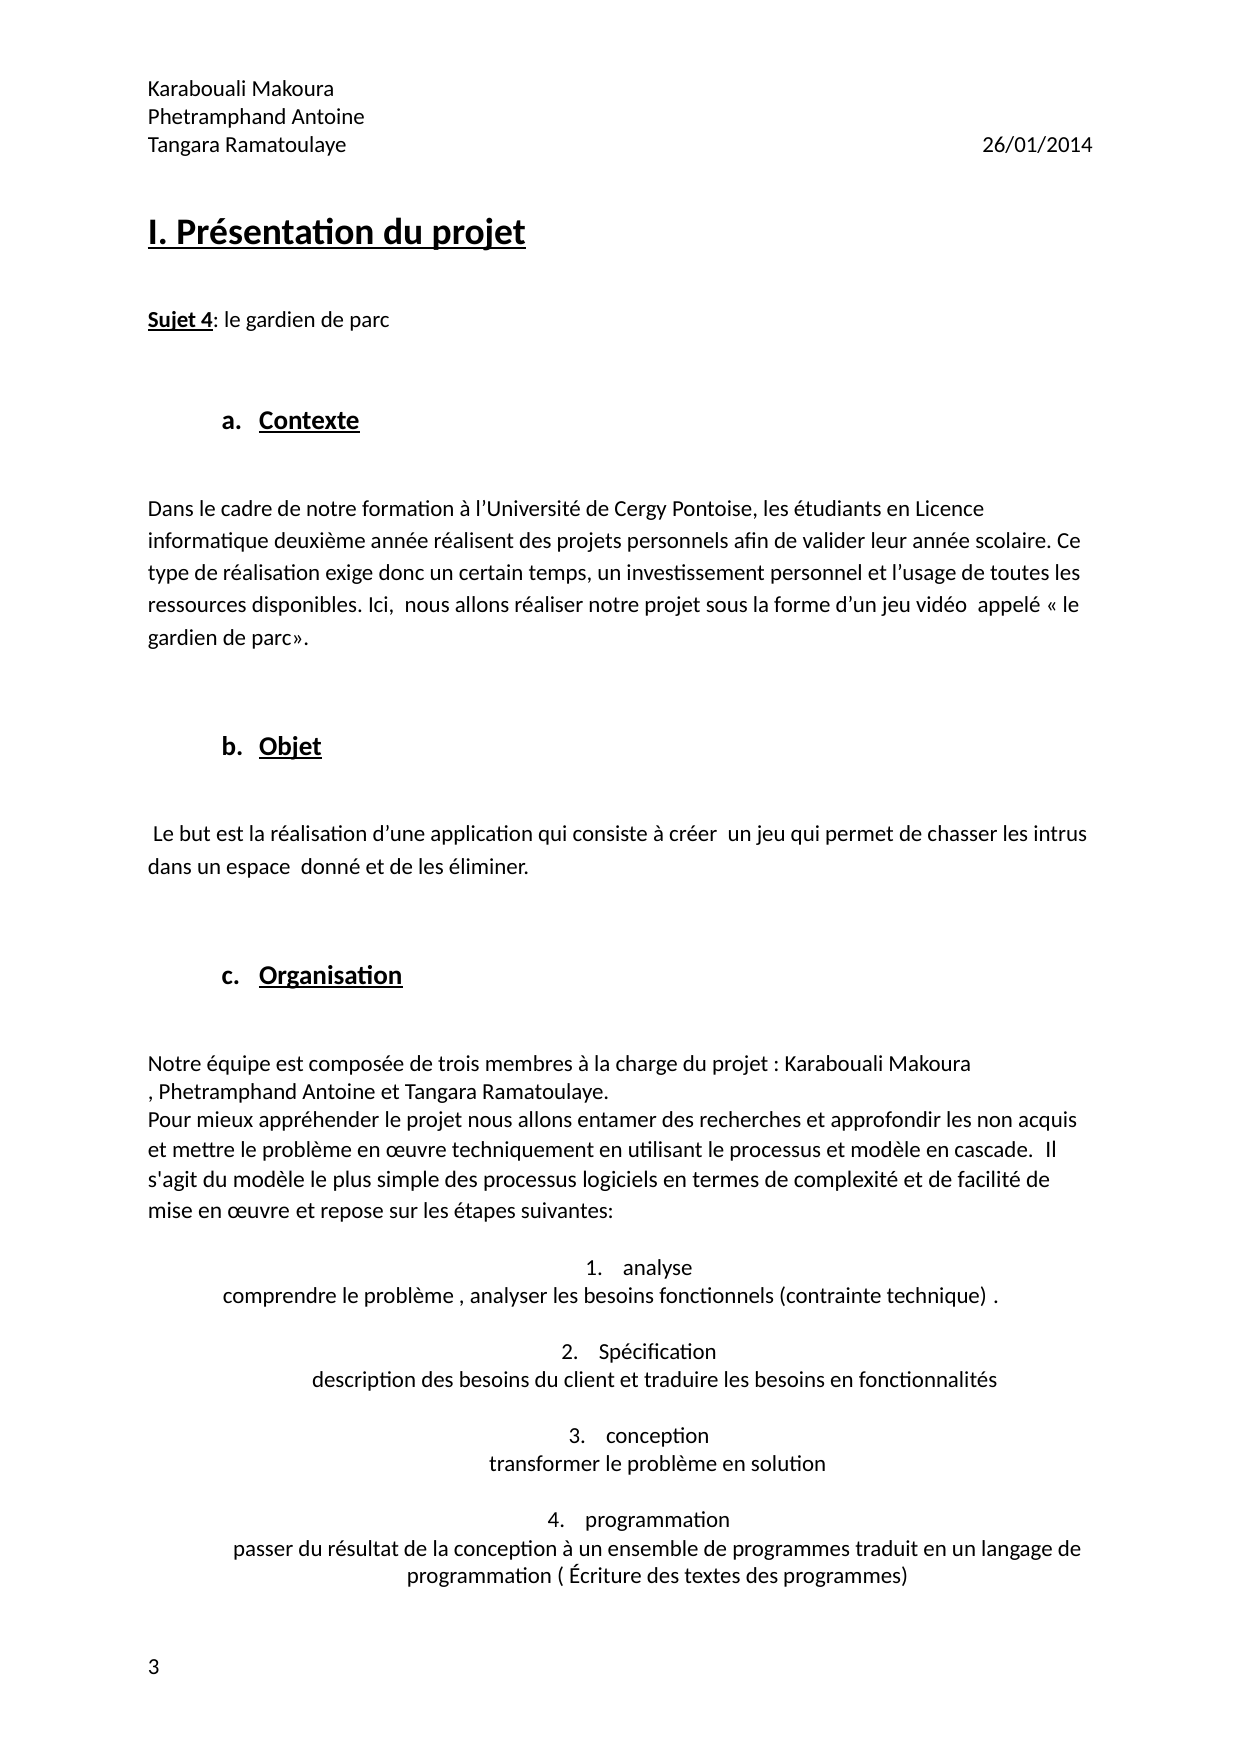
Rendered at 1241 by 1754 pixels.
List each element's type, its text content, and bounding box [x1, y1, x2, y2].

text Dans le cadre de notre formation à l’Université de Cergy Pontoise, les étudiants en Licence informatique deuxième année réalisent des projets personnels afin de valider leur année scolaire. Ce type de réalisation exige donc un certain temps, un investissement personnel et l’usage de toutes les ressources disponibles. Ici, nous allons réaliser notre projet sous la forme d’un jeu vidéo appelé « le gardien de parc». [148, 494, 1093, 651]
list transformer le problème en solution [185, 1449, 1093, 1478]
text , Phetramphand Antoine et Tangara Ramatoulaye. [148, 1077, 1093, 1105]
text Le but est la réalisation d’une application qui consiste à créer un jeu qui permet de chasser les intrus dans un espace donné et de les éliminer. [148, 819, 1093, 880]
list comprendre le problème , analyser les besoins fonctionnels (contrainte technique) . [185, 1281, 1093, 1309]
subtitle I. Présentation du projet [148, 208, 1093, 254]
subtitle Organisation [221, 958, 1093, 991]
text Sujet 4: le gardien de parc [148, 305, 1093, 333]
text Pour mieux appréhender le projet nous allons entamer des recherches et approfondir les non acquis et mettre le problème en œuvre techniquement en utilisant le processus et modèle en cascade. Il s'agit du modèle le plus simple des processus logiciels en termes de complexité et de facilité de mise en œuvre et repose sur les étapes suivantes: [148, 1105, 1093, 1225]
list conception [185, 1422, 1093, 1449]
list analyse [185, 1253, 1093, 1281]
text Notre équipe est composée de trois membres à la charge du projet : Karabouali Makoura [148, 1049, 1093, 1077]
list passer du résultat de la conception à un ensemble de programmes traduit en un langage de programmation ( Écriture des textes des programmes) [185, 1534, 1093, 1590]
subtitle Objet [221, 729, 1093, 762]
list description des besoins du client et traduire les besoins en fonctionnalités [185, 1366, 1093, 1393]
list Spécification [185, 1337, 1093, 1366]
subtitle Contexte [221, 403, 1093, 436]
list programmation [185, 1506, 1093, 1534]
